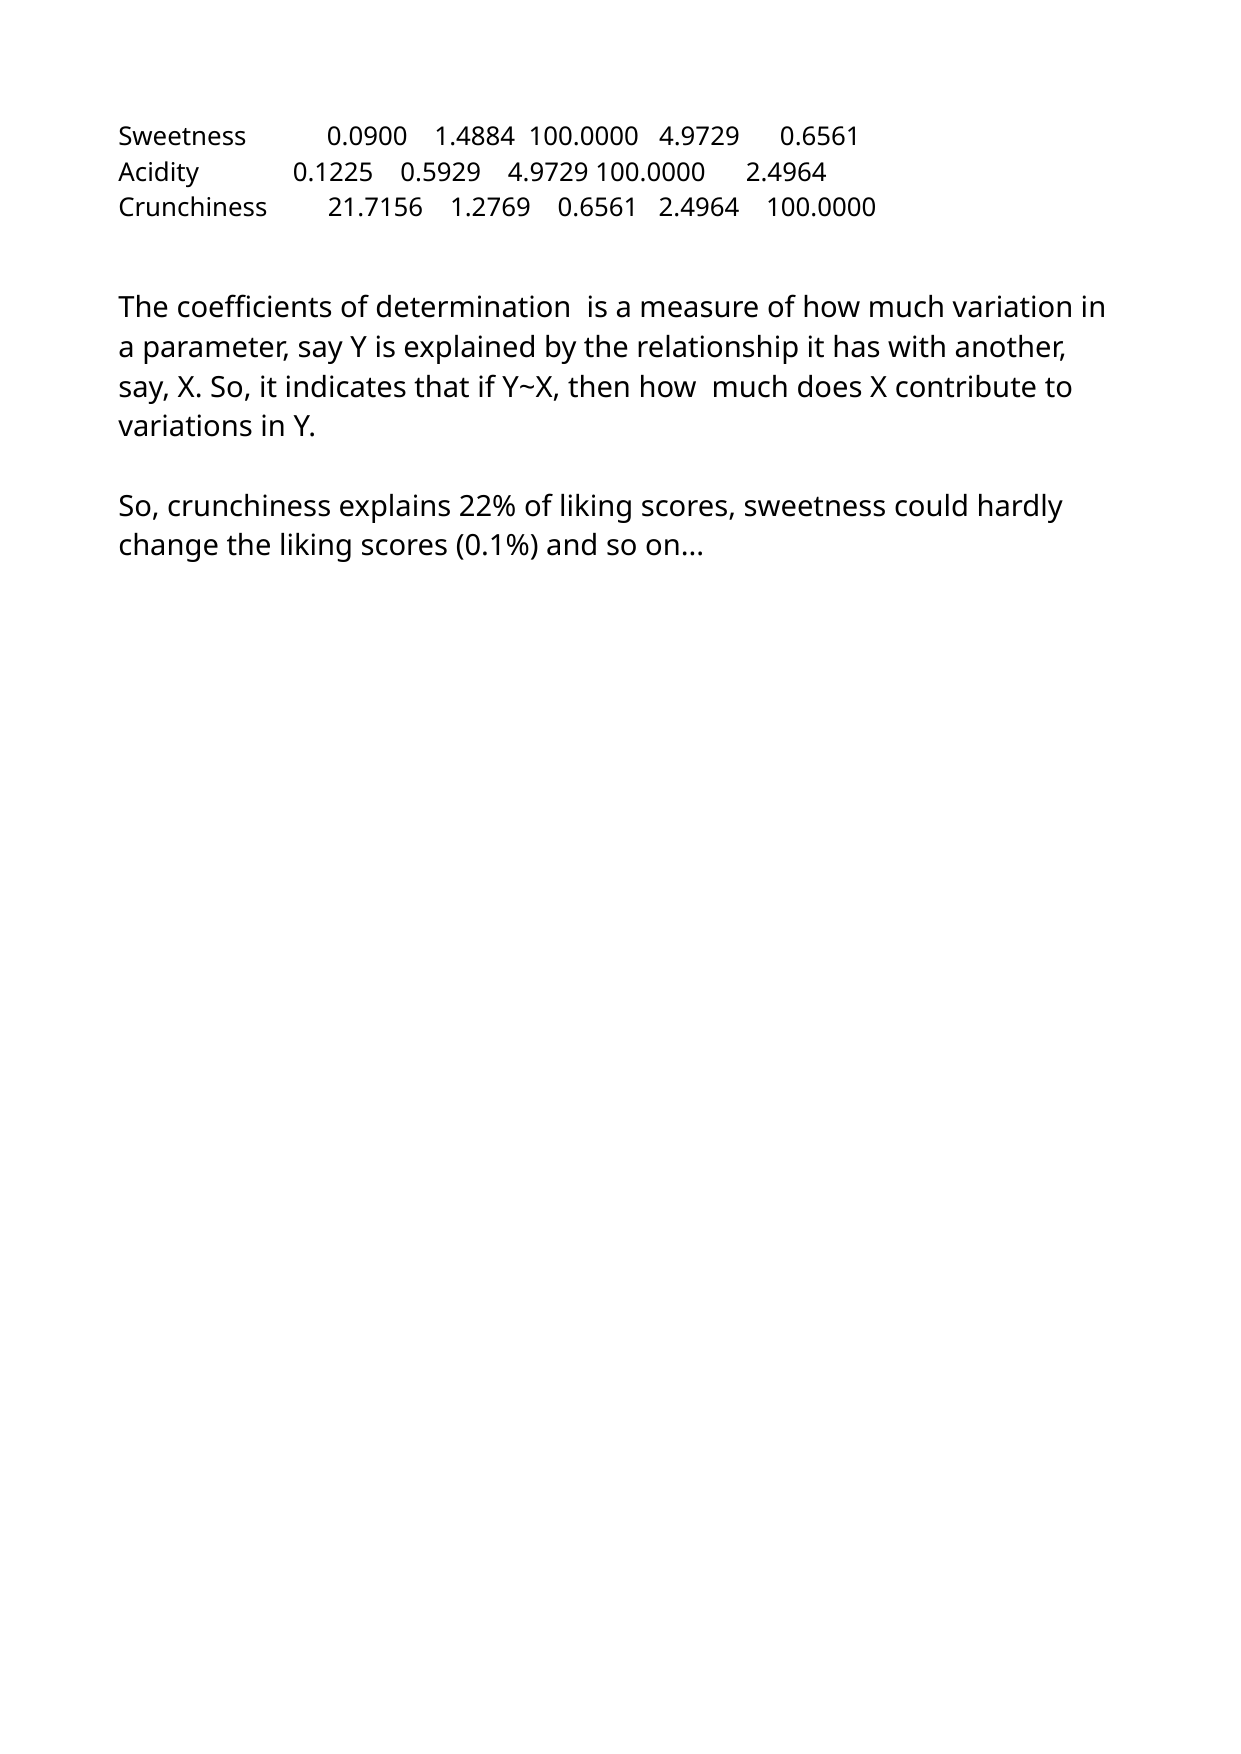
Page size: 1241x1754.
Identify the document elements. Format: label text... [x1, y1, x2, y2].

text So, crunchiness explains 22% of liking scores, sweetness could hardly change the liking scores (0.1%) and so on... [118, 485, 1122, 564]
text Sweetness 0.0900 1.4884 100.0000 4.9729 0.6561 [118, 118, 1122, 153]
text Crunchiness 21.7156 1.2769 0.6561 2.4964 100.0000 [118, 188, 1122, 224]
text The coefficients of determination is a measure of how much variation in a parameter, say Y is explained by the relationship it has with another, say, X. So, it indicates that if Y~X, then how much does X contribute to variations in Y. [118, 287, 1122, 445]
text Acidity 0.1225 0.5929 4.9729 100.0000 2.4964 [118, 153, 1122, 188]
